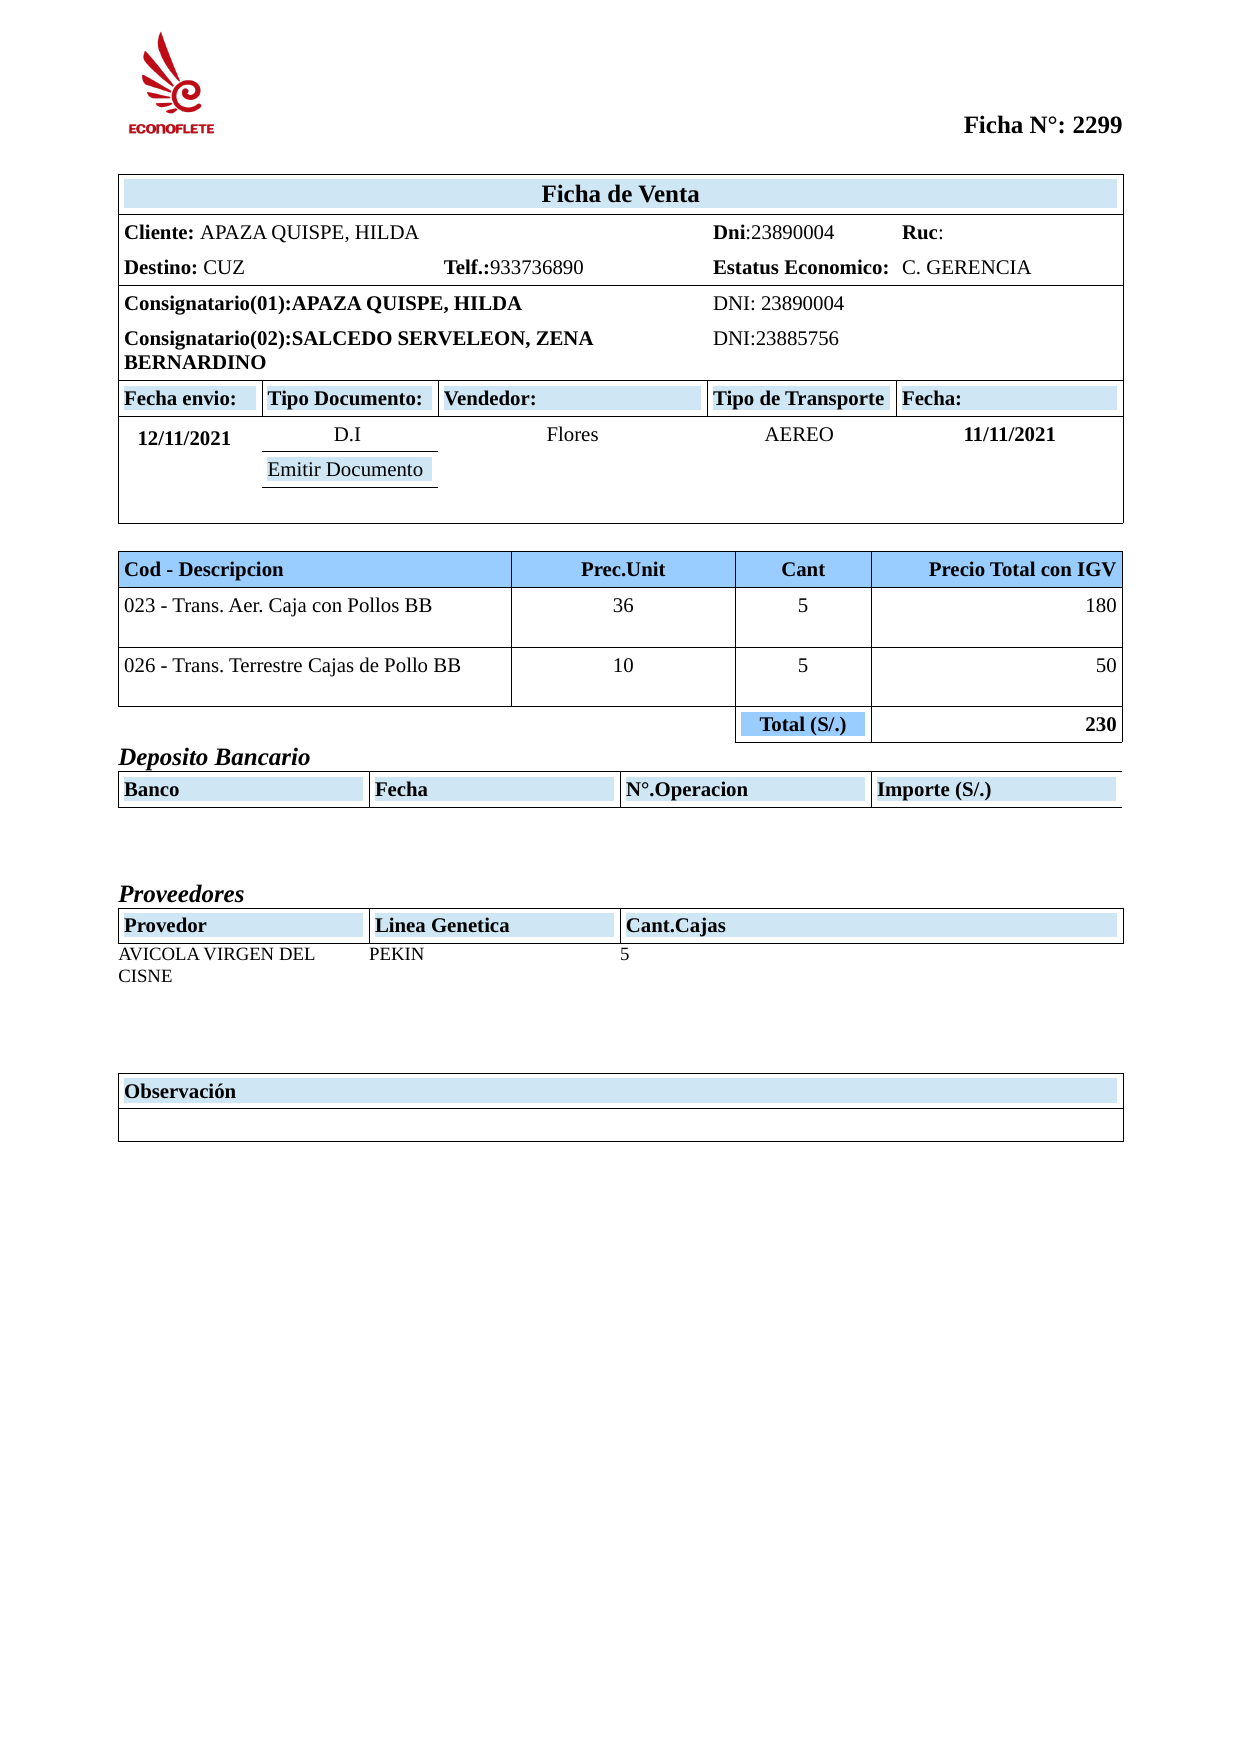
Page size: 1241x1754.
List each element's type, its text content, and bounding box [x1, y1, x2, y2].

table_cell [620, 986, 1123, 1008]
table_cell 5 [736, 588, 871, 647]
table_cell [118, 831, 369, 855]
table_cell DNI:23885756 [707, 321, 1123, 380]
table_cell Tipo Documento: [263, 381, 438, 416]
picture [118, 31, 225, 134]
table_header Ficha de Venta [119, 175, 1123, 214]
table_header N°.Operacion [621, 772, 871, 807]
table_cell [262, 488, 438, 523]
table_cell 10 [512, 648, 735, 706]
table_cell [620, 1030, 1123, 1051]
table_cell [369, 1051, 620, 1073]
table_cell 023 - Trans. Aer. Caja con Pollos BB [119, 588, 511, 647]
table_header Precio Total con IGV [872, 552, 1122, 587]
table_cell [620, 808, 871, 831]
table_cell [871, 855, 1122, 879]
table_cell 230 [872, 707, 1122, 742]
table_cell AVICOLA VIRGEN DEL CISNE [118, 944, 369, 986]
table_header Importe (S/.) [872, 772, 1122, 807]
table_cell Estatus Economico: [707, 249, 896, 285]
table_cell 5 [620, 944, 1123, 986]
table_cell 50 [872, 648, 1122, 706]
table_cell PEKIN [369, 944, 620, 986]
table_cell [118, 855, 369, 879]
table_cell [369, 808, 620, 831]
table_cell [511, 707, 735, 742]
table_header Cant [736, 552, 871, 587]
table_cell [369, 1030, 620, 1051]
table_header Fecha [370, 772, 620, 807]
table_cell Flores [438, 417, 707, 523]
table_cell [620, 855, 871, 879]
table_cell Destino: CUZ [119, 249, 438, 285]
table_cell Total (S/.) [736, 707, 871, 742]
table_cell [119, 1109, 1123, 1141]
table_cell 5 [736, 648, 871, 706]
table_cell Fecha envio: [119, 381, 262, 416]
table_cell Telf.:933736890 [438, 249, 707, 285]
table_cell Vendedor: [439, 381, 707, 416]
table_cell Ruc: [896, 215, 1123, 249]
table_cell 36 [512, 588, 735, 647]
table_cell Dni:23890004 [707, 215, 896, 249]
table_header Linea Genetica [370, 909, 620, 943]
table_cell [369, 831, 620, 855]
text Proveedores [118, 879, 1122, 908]
table_cell DNI: 23890004 [707, 286, 1123, 321]
table_cell Emitir Documento [262, 452, 438, 487]
table_cell [369, 986, 620, 1008]
table_cell Consignatario(02):SALCEDO SERVELEON, ZENA BERNARDINO [119, 321, 707, 380]
table_cell [620, 1008, 1123, 1029]
table_cell [118, 986, 369, 1008]
table_header Prec.Unit [512, 552, 735, 587]
table_cell [369, 1008, 620, 1029]
table_cell 12/11/2021 [119, 417, 262, 523]
table_cell [118, 1030, 369, 1051]
table_header Observación [119, 1074, 1123, 1108]
table_cell [620, 831, 871, 855]
table_cell D.I [262, 417, 438, 451]
table_cell Tipo de Transporte [708, 381, 896, 416]
table_cell [118, 707, 511, 742]
table_cell [620, 1051, 1123, 1073]
table_header Cant.Cajas [621, 909, 1123, 943]
table_header Provedor [119, 909, 369, 943]
table_header Cod - Descripcion [119, 552, 511, 587]
table_cell [871, 831, 1122, 855]
table_cell Cliente: APAZA QUISPE, HILDA [119, 215, 707, 249]
table_cell [118, 1008, 369, 1029]
table_cell [118, 808, 369, 831]
table_cell [369, 855, 620, 879]
table_cell 180 [872, 588, 1122, 647]
table_cell [871, 808, 1122, 831]
table_header Banco [119, 772, 369, 807]
text Deposito Bancario [118, 742, 1122, 771]
table_cell [118, 1051, 369, 1073]
table_cell Fecha: [897, 381, 1123, 416]
table_cell Consignatario(01):APAZA QUISPE, HILDA [119, 286, 707, 321]
table_cell C. GERENCIA [896, 249, 1123, 285]
table_cell 026 - Trans. Terrestre Cajas de Pollo BB [119, 648, 511, 706]
table_cell 11/11/2021 [896, 417, 1123, 523]
table_cell AEREO [707, 417, 896, 523]
